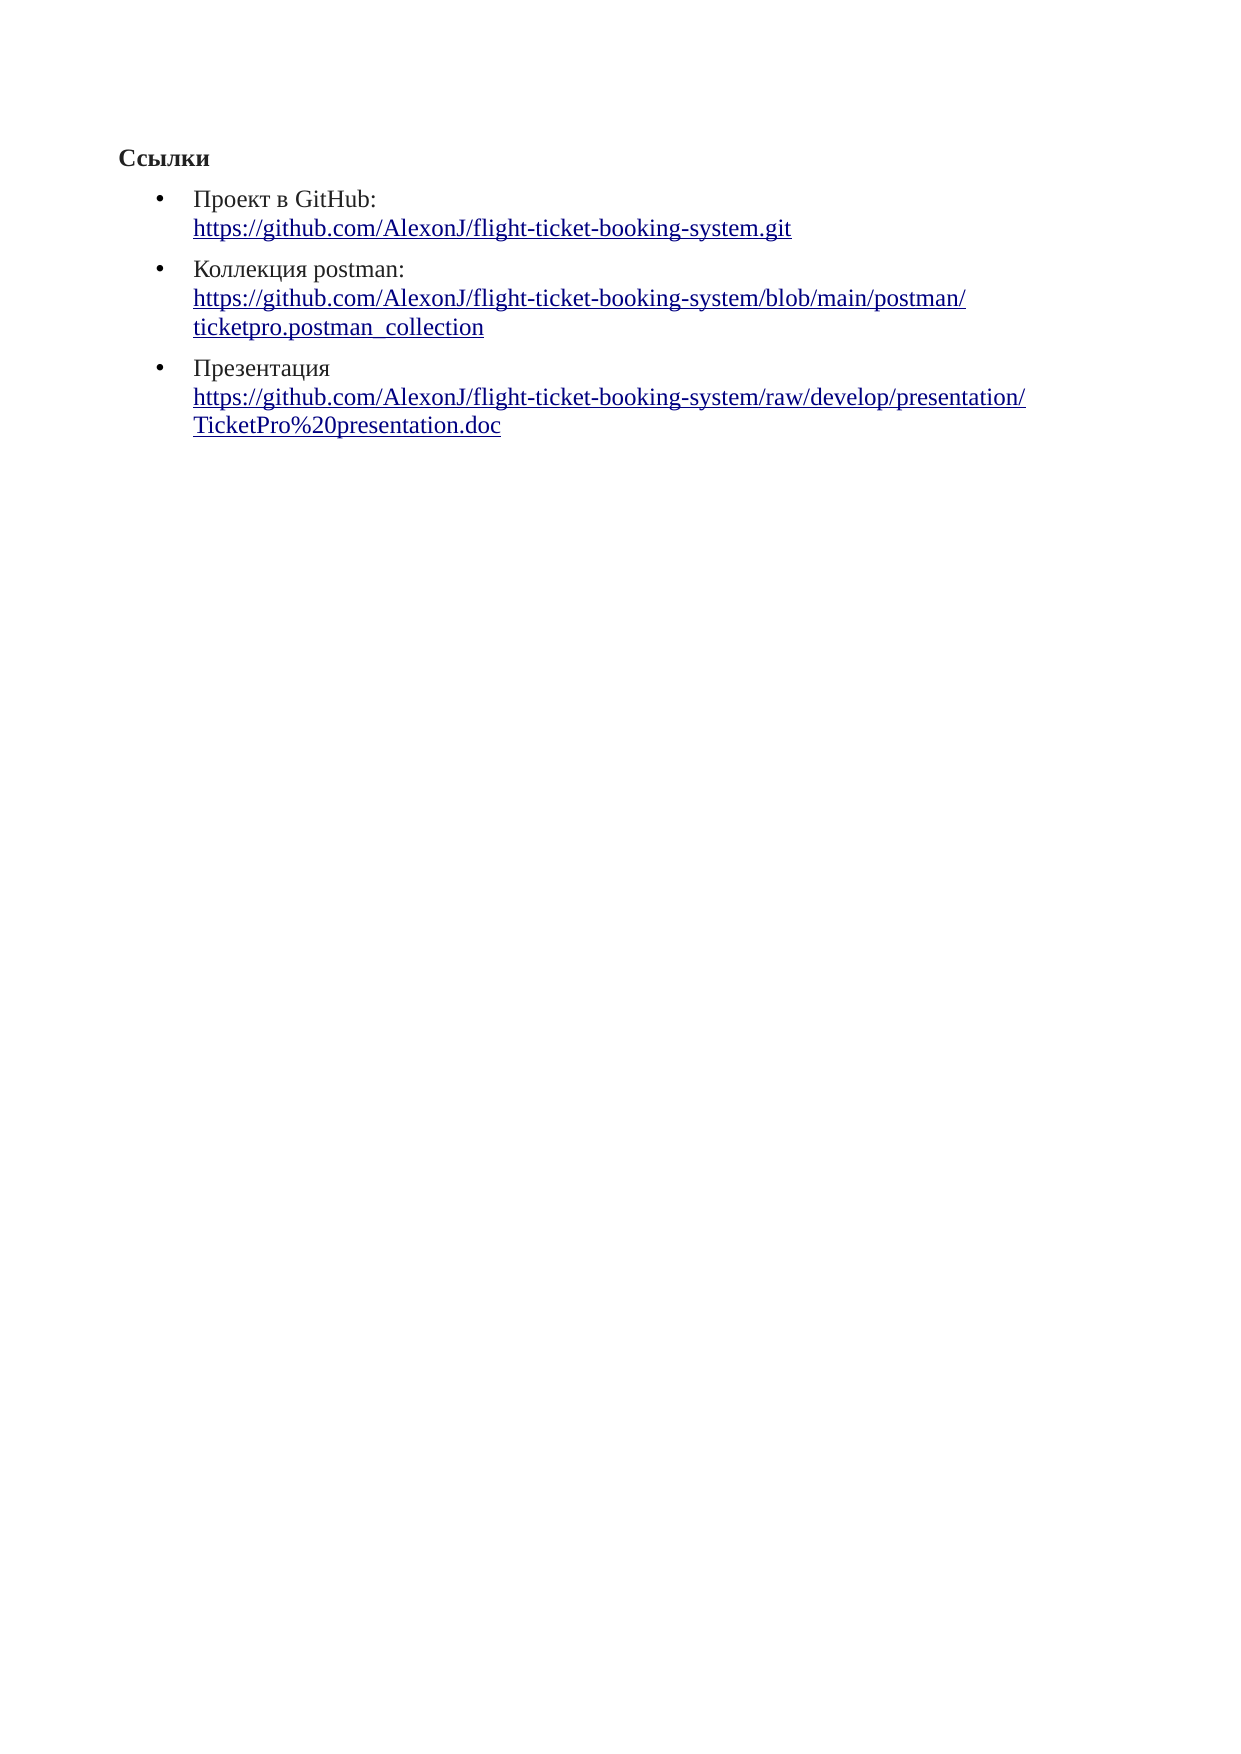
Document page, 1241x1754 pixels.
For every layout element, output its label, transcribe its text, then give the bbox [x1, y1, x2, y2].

list Коллекция postman: https://github.com/AlexonJ/flight-ticket-booking-system/blob/main/postman/ticketpro.postman_collection [156, 254, 1122, 341]
subtitle Ссылки [118, 143, 1122, 172]
list Проект в GitHub: https://github.com/AlexonJ/flight-ticket-booking-system.git [156, 184, 1122, 242]
list Презентация https://github.com/AlexonJ/flight-ticket-booking-system/raw/develop/presentation/TicketPro%20presentation.doc [156, 353, 1122, 439]
